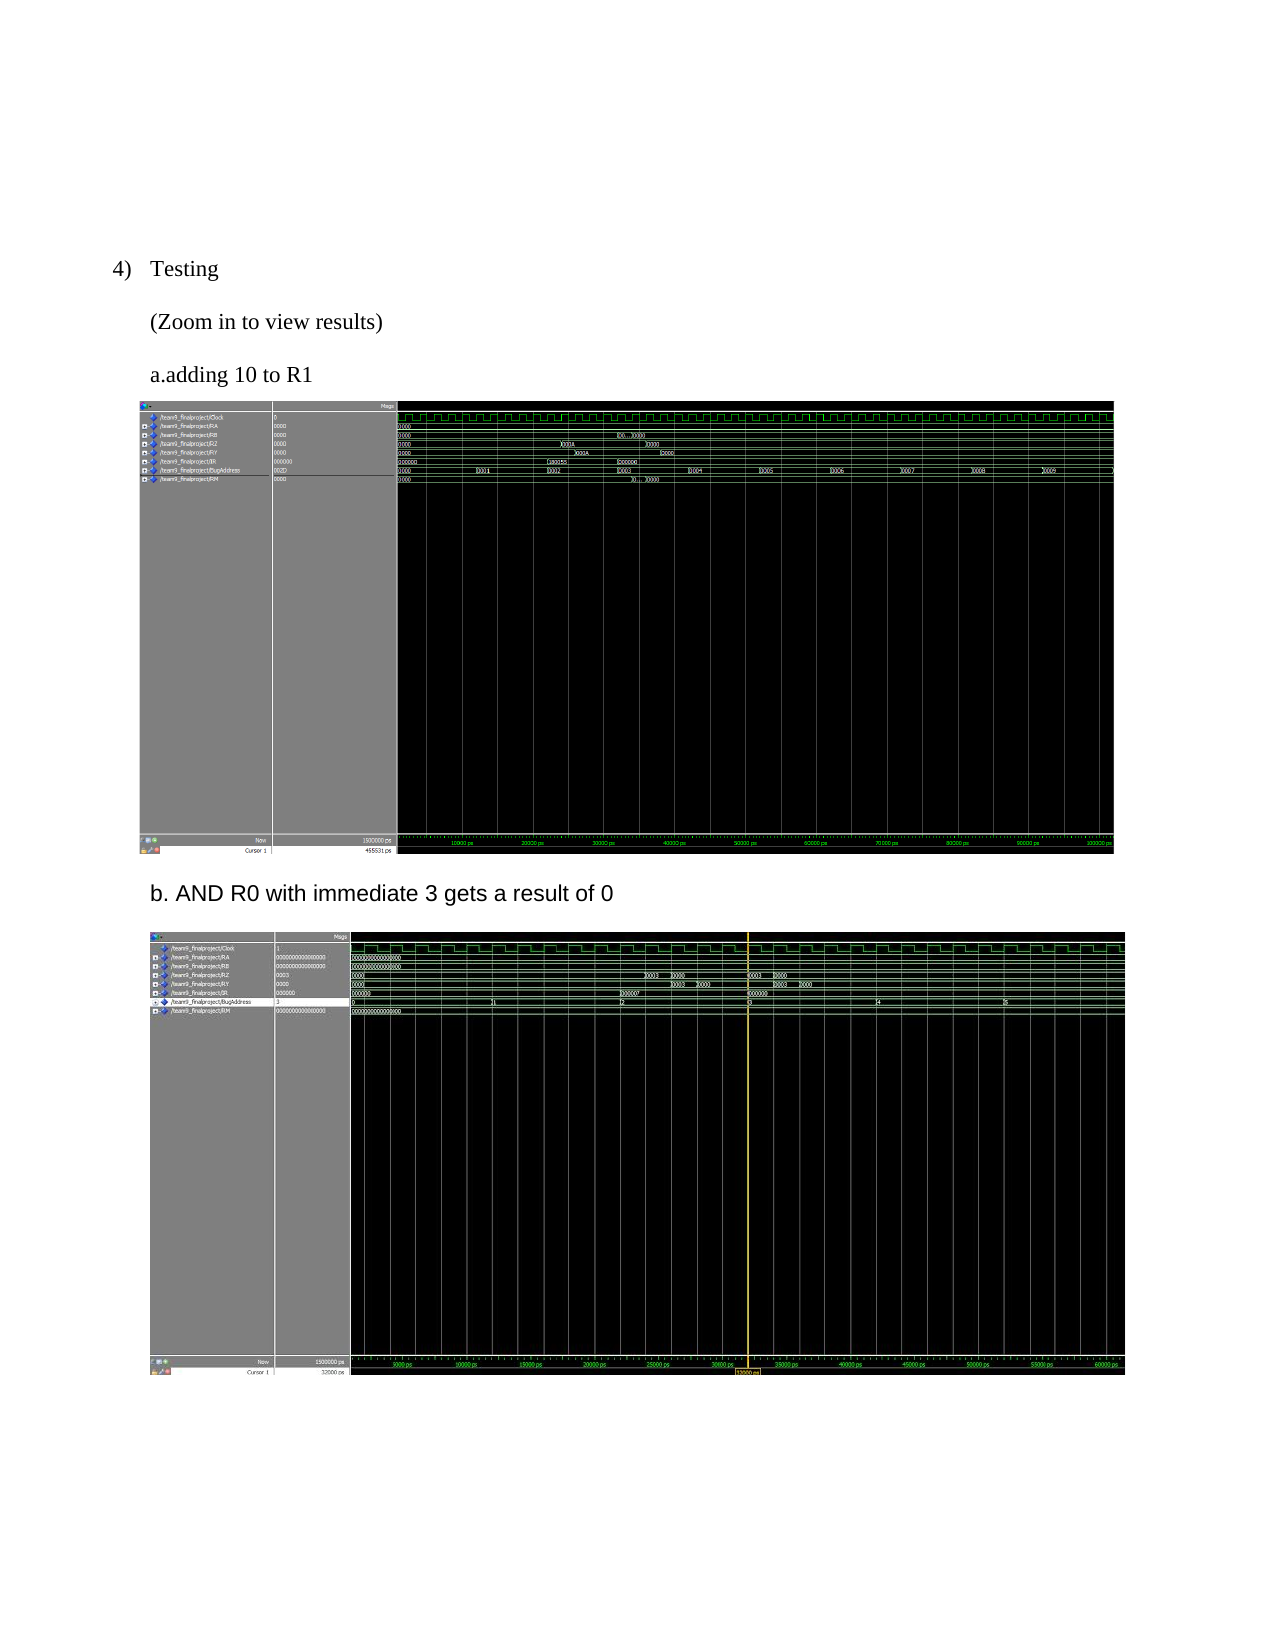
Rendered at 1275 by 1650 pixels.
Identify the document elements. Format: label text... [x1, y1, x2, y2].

list a.adding 10 to R1 [112, 361, 1125, 387]
list (Zoom in to view results) [112, 308, 1125, 334]
list Testing [112, 255, 1125, 282]
text b. AND R0 with immediate 3 gets a result of 0 [150, 413, 1125, 906]
picture [150, 932, 1125, 1375]
picture [139, 401, 1115, 854]
